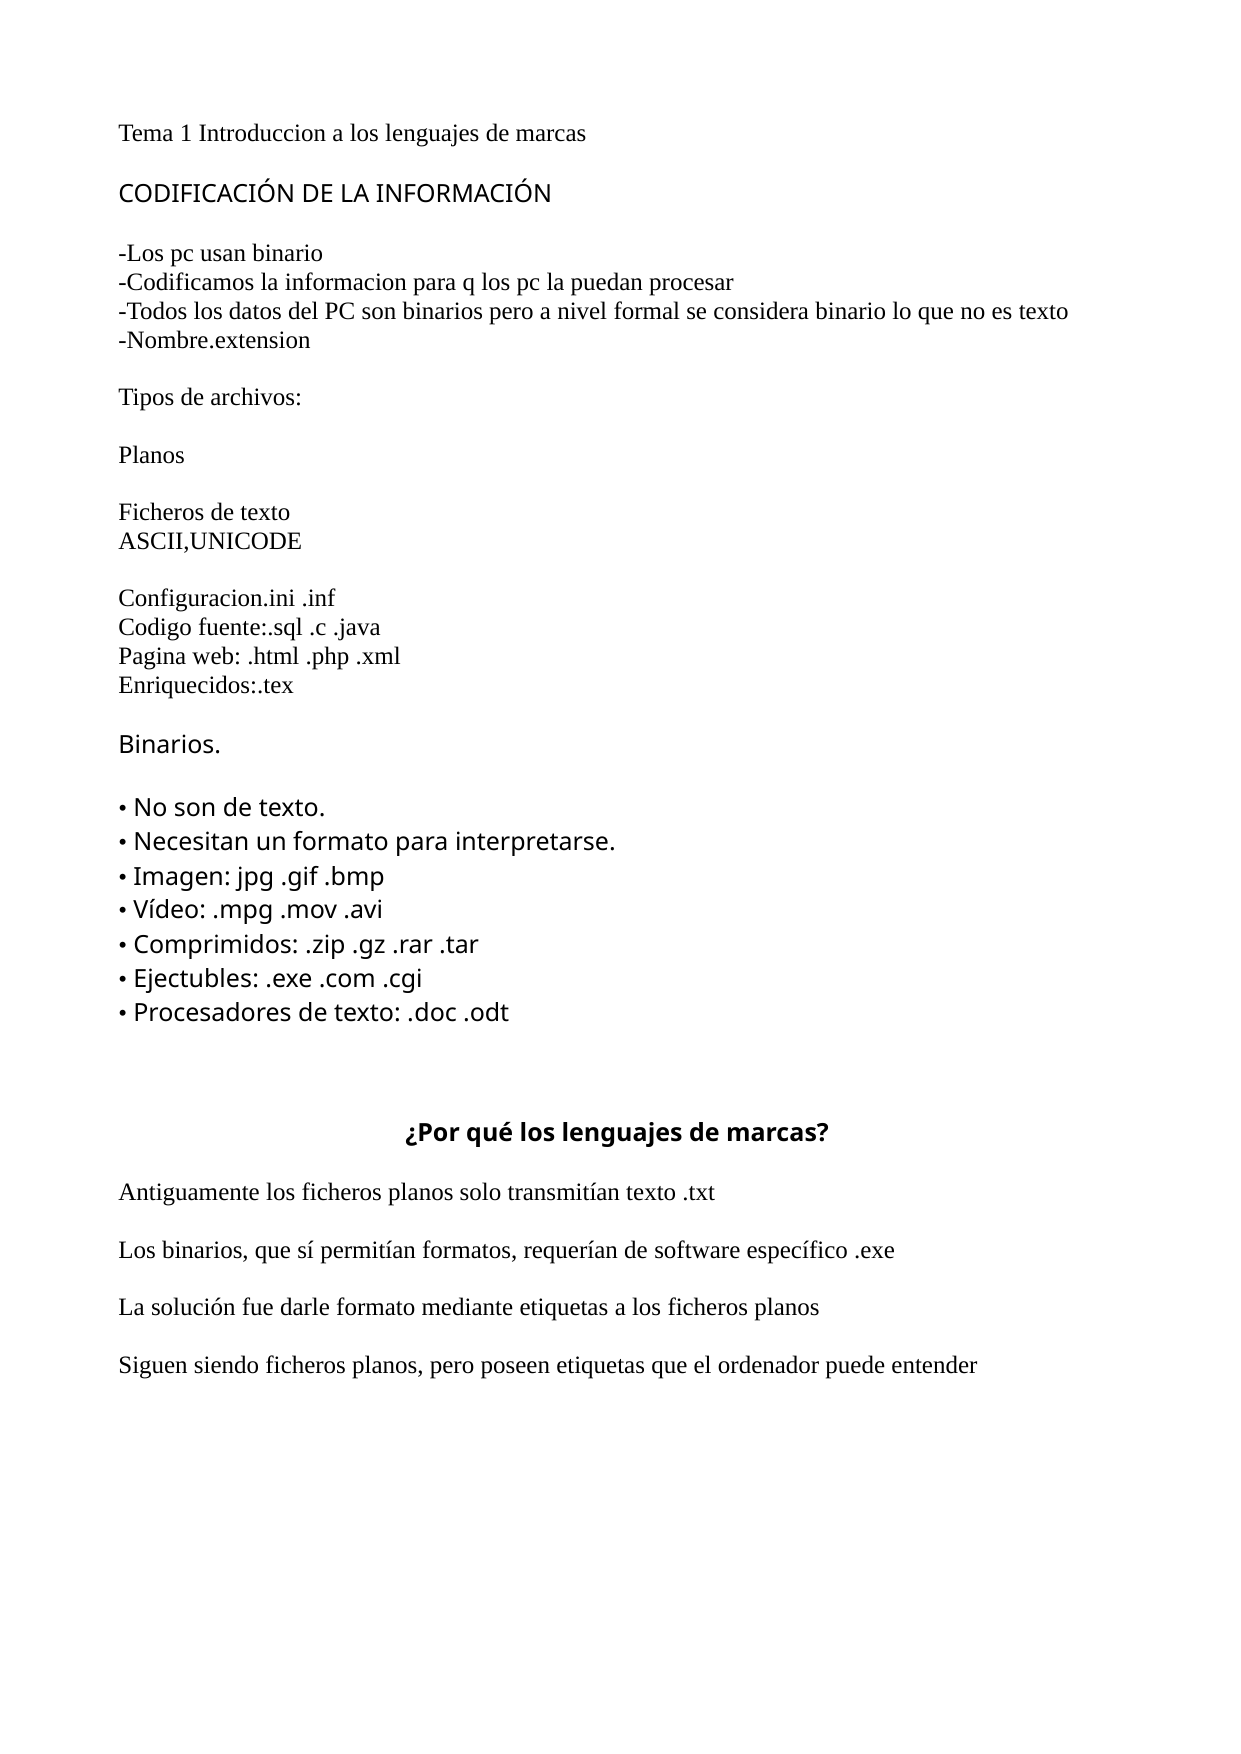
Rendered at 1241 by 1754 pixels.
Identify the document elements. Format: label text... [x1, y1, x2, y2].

text ASCII,UNICODE [118, 526, 1122, 555]
text -Nombre.extension [118, 325, 1122, 353]
text Enriquecidos:.tex [118, 670, 1122, 698]
text Los binarios, que sí permitían formatos, requerían de software específico .exe [118, 1235, 1122, 1264]
text Binarios. [118, 727, 1122, 761]
text • No son de texto. • Necesitan un formato para interpretarse. • Imagen: jpg .gif .bmp • Vídeo: .mpg .mov .avi • Comprimidos: .zip .gz .rar .tar • Ejectubles: .exe .com .cgi • Procesadores de texto: .doc .odt [118, 761, 1122, 1028]
text Antiguamente los ficheros planos solo transmitían texto .txt [118, 1177, 1122, 1206]
text Configuracion.ini .inf [118, 583, 1122, 612]
text -Todos los datos del PC son binarios pero a nivel formal se considera binario lo que no es texto [118, 296, 1122, 325]
text La solución fue darle formato mediante etiquetas a los ficheros planos [118, 1292, 1122, 1321]
text Siguen siendo ficheros planos, pero poseen etiquetas que el ordenador puede entender [118, 1350, 1122, 1379]
text Planos [118, 440, 1122, 468]
text Ficheros de texto [118, 497, 1122, 526]
text CODIFICACIÓN DE LA INFORMACIÓN [118, 176, 1122, 210]
text -Codificamos la informacion para q los pc la puedan procesar [118, 267, 1122, 296]
text Tema 1 Introduccion a los lenguajes de marcas [118, 118, 1122, 147]
text Pagina web: .html .php .xml [118, 641, 1122, 670]
text Tipos de archivos: [118, 382, 1122, 411]
text -Los pc usan binario [118, 238, 1122, 267]
text Codigo fuente:.sql .c .java [118, 612, 1122, 641]
text ¿Por qué los lenguajes de marcas? [118, 1115, 1122, 1149]
